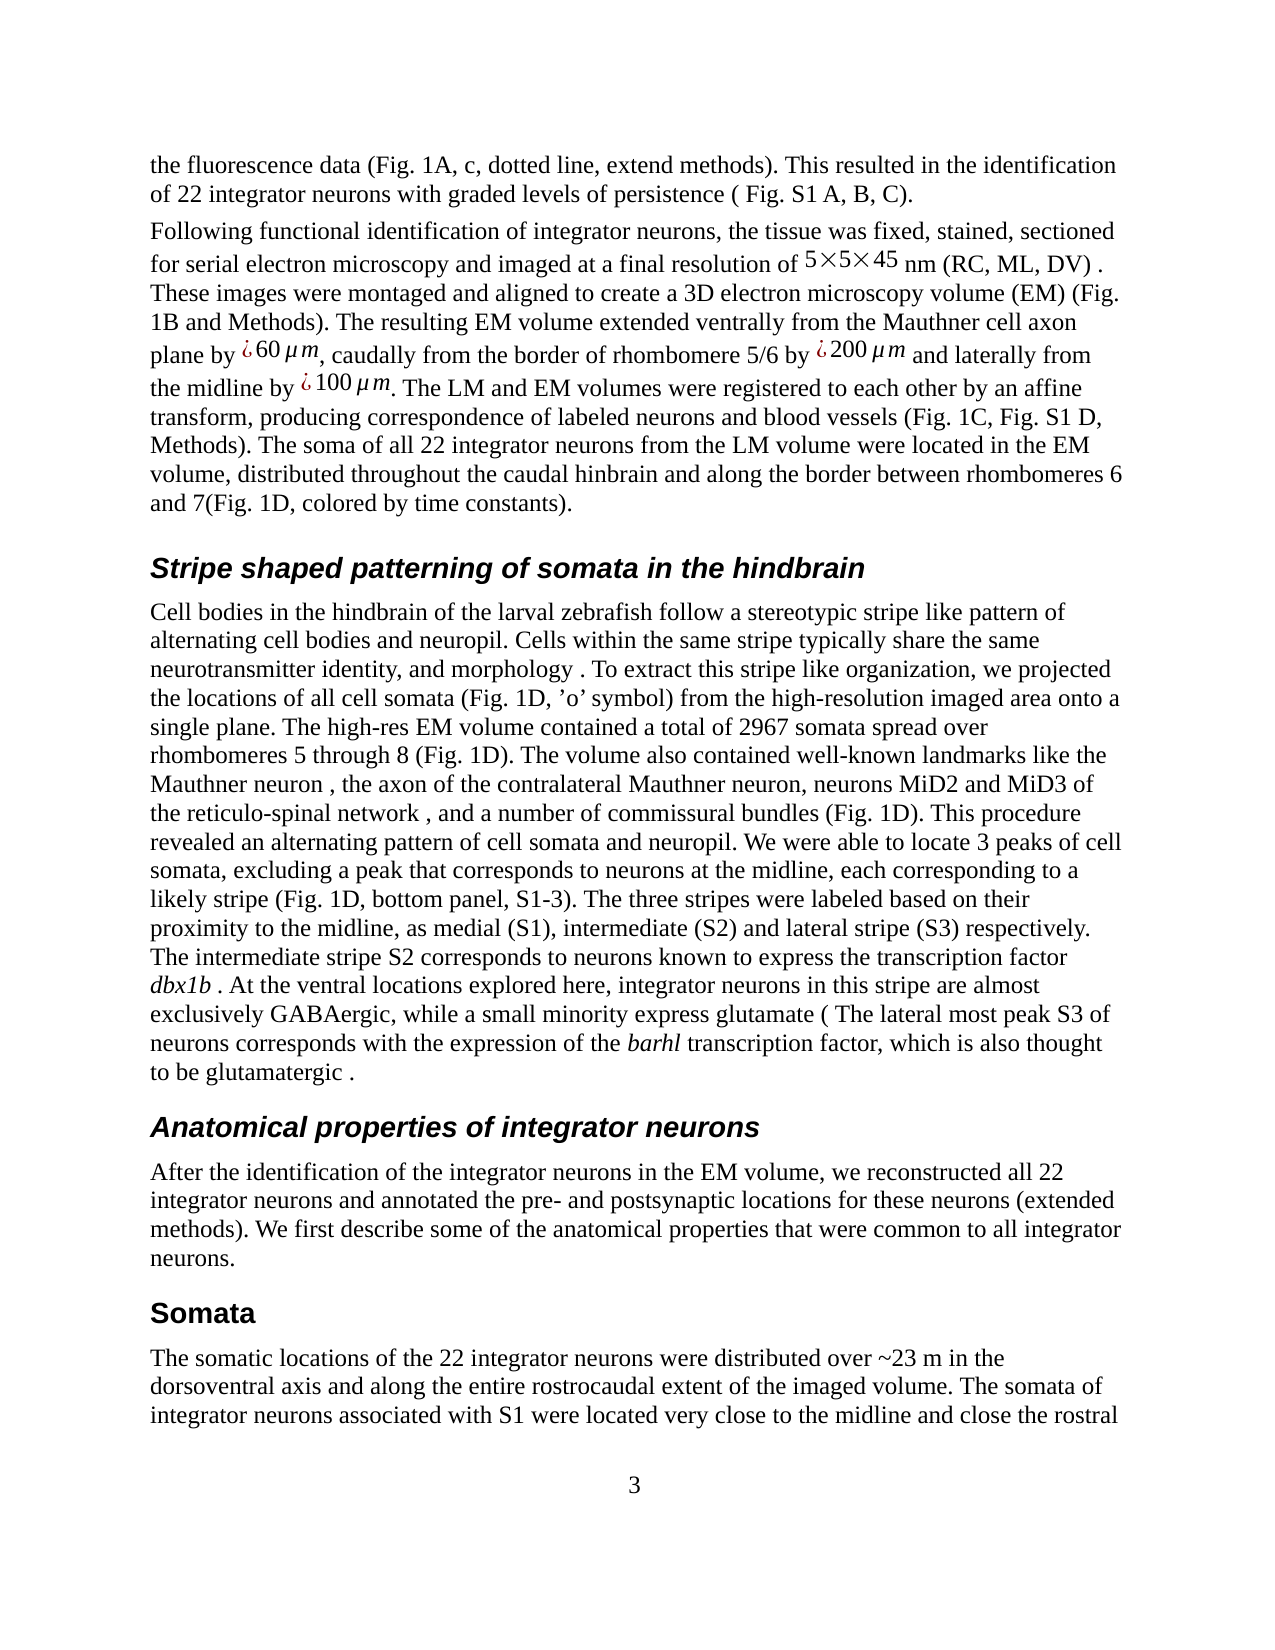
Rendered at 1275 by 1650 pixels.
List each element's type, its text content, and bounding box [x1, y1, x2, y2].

text After the identification of the integrator neurons in the EM volume, we reconstructed all 22 integrator neurons and annotated the pre- and postsynaptic locations for these neurons (extended methods). We first describe some of the anatomical properties that were common to all integrator neurons. [150, 1157, 1125, 1272]
text Following functional identification of integrator neurons, the tissue was fixed, stained, sectioned for serial electron microscopy and imaged at a final resolution of nm (RC, ML, DV) . These images were montaged and aligned to create a 3D electron microscopy volume (EM) (Fig. 1B and Methods). The resulting EM volume extended ventrally from the Mauthner cell axon plane by , caudally from the border of rhombomere 5/6 by and laterally from the midline by . The LM and EM volumes were registered to each other by an affine transform, producing correspondence of labeled neurons and blood vessels (Fig. 1C, Fig. S1 D, Methods). The soma of all 22 integrator neurons from the LM volume were located in the EM volume, distributed throughout the caudal hinbrain and along the border between rhombomeres 6 and 7(Fig. 1D, colored by time constants). [150, 216, 1125, 517]
subtitle Anatomical properties of integrator neurons [150, 1111, 1125, 1144]
subtitle Stripe shaped patterning of somata in the hindbrain [150, 551, 1125, 584]
subtitle Somata [150, 1297, 1125, 1330]
text the fluorescence data (Fig. 1A, c, dotted line, extend methods). This resulted in the identification of 22 integrator neurons with graded levels of persistence ( Fig. S1 A, B, C). [150, 150, 1125, 207]
text The somatic locations of the 22 integrator neurons were distributed over ~23 m in the dorsoventral axis and along the entire rostrocaudal extent of the imaged volume. The somata of integrator neurons associated with S1 were located very close to the midline and close the rostral [150, 1343, 1125, 1429]
text Cell bodies in the hindbrain of the larval zebrafish follow a stereotypic stripe like pattern of alternating cell bodies and neuropil. Cells within the same stripe typically share the same neurotransmitter identity, and morphology . To extract this stripe like organization, we projected the locations of all cell somata (Fig. 1D, ’o’ symbol) from the high-resolution imaged area onto a single plane. The high-res EM volume contained a total of 2967 somata spread over rhombomeres 5 through 8 (Fig. 1D). The volume also contained well-known landmarks like the Mauthner neuron , the axon of the contralateral Mauthner neuron, neurons MiD2 and MiD3 of the reticulo-spinal network , and a number of commissural bundles (Fig. 1D). This procedure revealed an alternating pattern of cell somata and neuropil. We were able to locate 3 peaks of cell somata, excluding a peak that corresponds to neurons at the midline, each corresponding to a likely stripe (Fig. 1D, bottom panel, S1-3). The three stripes were labeled based on their proximity to the midline, as medial (S1), intermediate (S2) and lateral stripe (S3) respectively. The intermediate stripe S2 corresponds to neurons known to express the transcription factor dbx1b . At the ventral locations explored here, integrator neurons in this stripe are almost exclusively GABAergic, while a small minority express glutamate ( The lateral most peak S3 of neurons corresponds with the expression of the barhl transcription factor, which is also thought to be glutamatergic . [150, 597, 1125, 1086]
